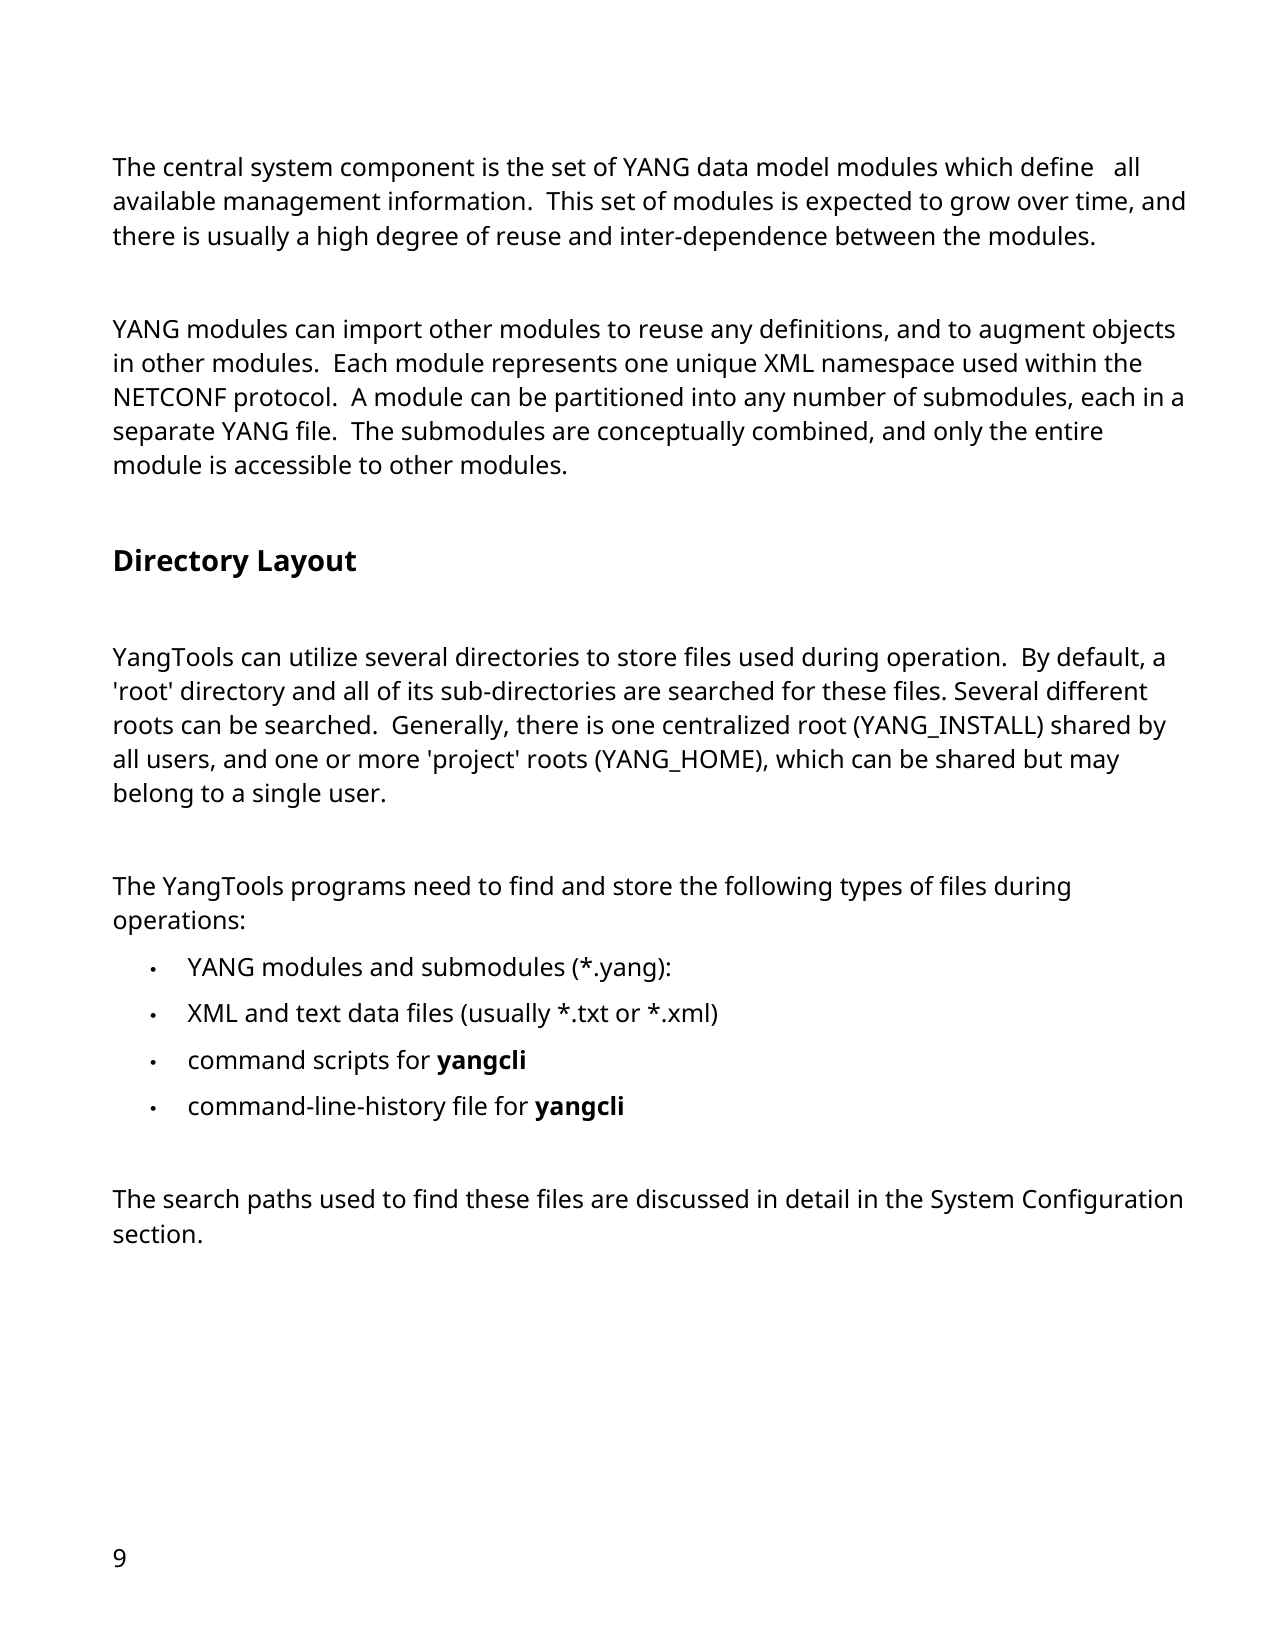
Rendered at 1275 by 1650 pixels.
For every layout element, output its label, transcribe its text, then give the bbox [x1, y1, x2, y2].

list command-line-history file for yangcli [150, 1089, 1200, 1123]
list YANG modules and submodules (*.yang): [150, 949, 1200, 983]
text Directory Layout [112, 541, 1200, 580]
text The central system component is the set of YANG data model modules which define all available management information. This set of modules is expected to grow over time, and there is usually a high degree of reuse and inter-dependence between the modules. [112, 150, 1200, 252]
text YANG modules can import other modules to reuse any definitions, and to augment objects in other modules. Each module represents one unique XML namespace used within the NETCONF protocol. A module can be partitioned into any number of submodules, each in a separate YANG file. The submodules are conceptually combined, and only the entire module is accessible to other modules. [112, 311, 1200, 482]
text The YangTools programs need to find and store the following types of files during operations: [112, 869, 1200, 937]
text The search paths used to find these files are discussed in detail in the System Configuration section. [112, 1182, 1200, 1250]
text YangTools can utilize several directories to store files used during operation. By default, a 'root' directory and all of its sub-directories are searched for these files. Several different roots can be searched. Generally, there is one centralized root (YANG_INSTALL) shared by all users, and one or more 'project' roots (YANG_HOME), which can be shared but may belong to a single user. [112, 639, 1200, 810]
list XML and text data files (usually *.txt or *.xml) [150, 996, 1200, 1030]
list command scripts for yangcli [150, 1042, 1200, 1077]
